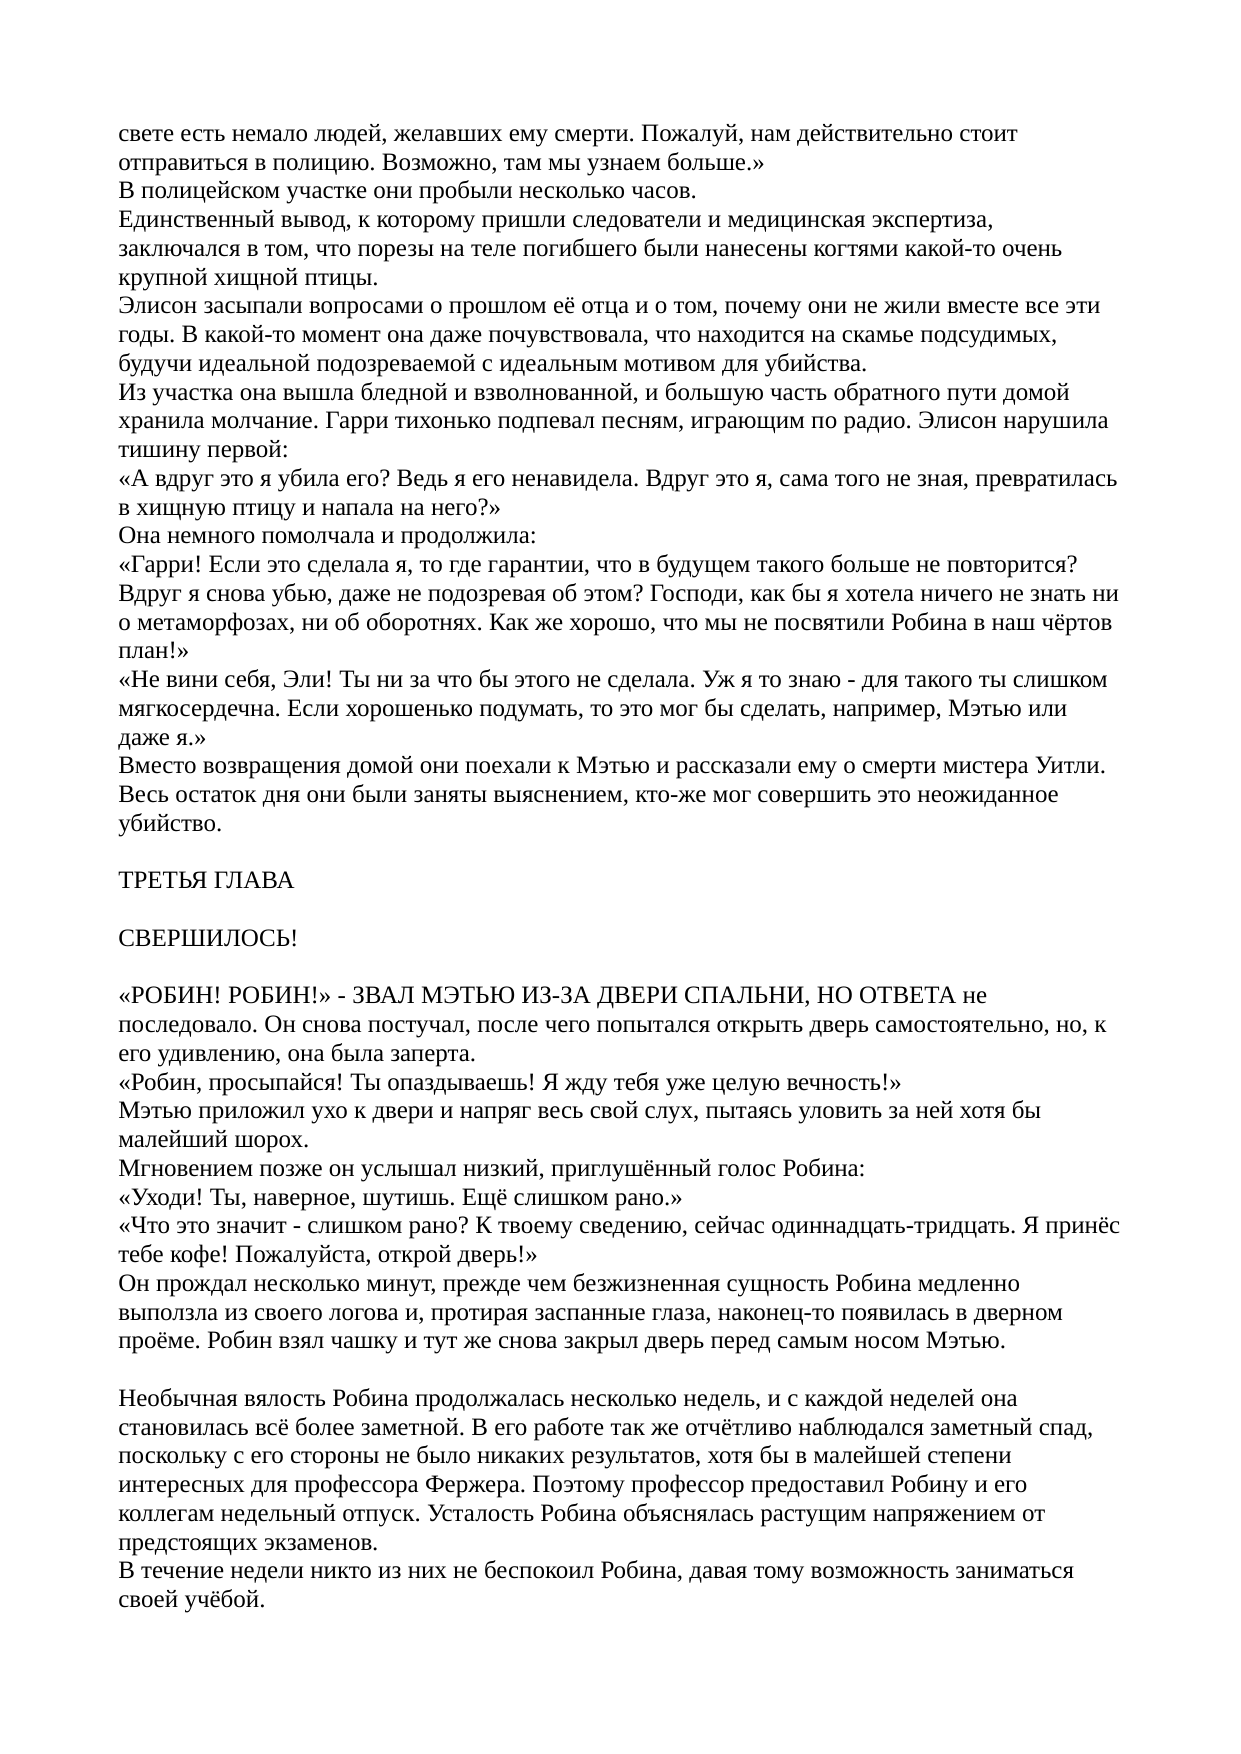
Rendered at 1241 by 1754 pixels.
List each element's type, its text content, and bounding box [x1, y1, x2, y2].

text СВЕРШИЛОСЬ! [118, 923, 1122, 952]
text Элисон засыпали вопросами о прошлом её отца и о том, почему они не жили вместе все эти годы. В какой-то момент она даже почувствовала, что находится на скамье подсудимых, будучи идеальной подозреваемой с идеальным мотивом для убийства. [118, 291, 1122, 377]
text В полицейском участке они пробыли несколько часов. [118, 176, 1122, 204]
text «Что это значит - слишком рано? К твоему сведению, сейчас одиннадцать-тридцать. Я принёс тебе кофе! Пожалуйста, открой дверь!» [118, 1211, 1122, 1268]
text ТРЕТЬЯ ГЛАВА [118, 866, 1122, 894]
text «Уходи! Ты, наверное, шутишь. Ещё слишком рано.» [118, 1182, 1122, 1211]
text Единственный вывод, к которому пришли следователи и медицинская экспертиза, заключался в том, что порезы на теле погибшего были нанесены когтями какой-то очень крупной хищной птицы. [118, 204, 1122, 291]
text Она немного помолчала и продолжила: [118, 521, 1122, 549]
text «Гарри! Если это сделала я, то где гарантии, что в будущем такого больше не повторится? Вдруг я снова убью, даже не подозревая об этом? Господи, как бы я хотела ничего не знать ни о метаморфозах, ни об оборотнях. Как же хорошо, что мы не посвятили Робина в наш чёртов план!» [118, 549, 1122, 664]
text «А вдруг это я убила его? Ведь я его ненавидела. Вдруг это я, сама того не зная, превратилась в хищную птицу и напала на него?» [118, 463, 1122, 521]
text В течение недели никто из них не беспокоил Робина, давая тому возможность заниматься своей учёбой. [118, 1556, 1122, 1613]
text Мгновением позже он услышал низкий, приглушённый голос Робина: [118, 1153, 1122, 1182]
text Вместо возвращения домой они поехали к Мэтью и рассказали ему о смерти мистера Уитли. Весь остаток дня они были заняты выяснением, кто-же мог совершить это неожиданное убийство. [118, 751, 1122, 837]
text «Не вини себя, Эли! Ты ни за что бы этого не сделала. Уж я то знаю - для такого ты слишком мягкосердечна. Если хорошенько подумать, то это мог бы сделать, например, Мэтью или даже я.» [118, 664, 1122, 751]
text Мэтью приложил ухо к двери и напряг весь свой слух, пытаясь уловить за ней хотя бы малейший шорох. [118, 1096, 1122, 1153]
text Он прождал несколько минут, прежде чем безжизненная сущность Робина медленно выползла из своего логова и, протирая заспанные глаза, наконец-то появилась в дверном проёме. Робин взял чашку и тут же снова закрыл дверь перед самым носом Мэтью. [118, 1268, 1122, 1354]
text «Робин, просыпайся! Ты опаздываешь! Я жду тебя уже целую вечность!» [118, 1067, 1122, 1096]
text «РОБИН! РОБИН!» - ЗВАЛ МЭТЬЮ ИЗ-ЗА ДВЕРИ СПАЛЬНИ, НО ОТВЕТА не последовало. Он снова постучал, после чего попытался открыть дверь самостоятельно, но, к его удивлению, она была заперта. [118, 981, 1122, 1067]
text Из участка она вышла бледной и взволнованной, и большую часть обратного пути домой хранила молчание. Гарри тихонько подпевал песням, играющим по радио. Элисон нарушила тишину первой: [118, 377, 1122, 463]
text Необычная вялость Робина продолжалась несколько недель, и с каждой неделей она становилась всё более заметной. В его работе так же отчётливо наблюдался заметный спад, поскольку с его стороны не было никаких результатов, хотя бы в малейшей степени интересных для профессора Фержера. Поэтому профессор предоставил Робину и его коллегам недельный отпуск. Усталость Робина объяснялась растущим напряжением от предстоящих экзаменов. [118, 1383, 1122, 1556]
text свете есть немало людей, желавших ему смерти. Пожалуй, нам действительно стоит отправиться в полицию. Возможно, там мы узнаем больше.» [118, 118, 1122, 176]
